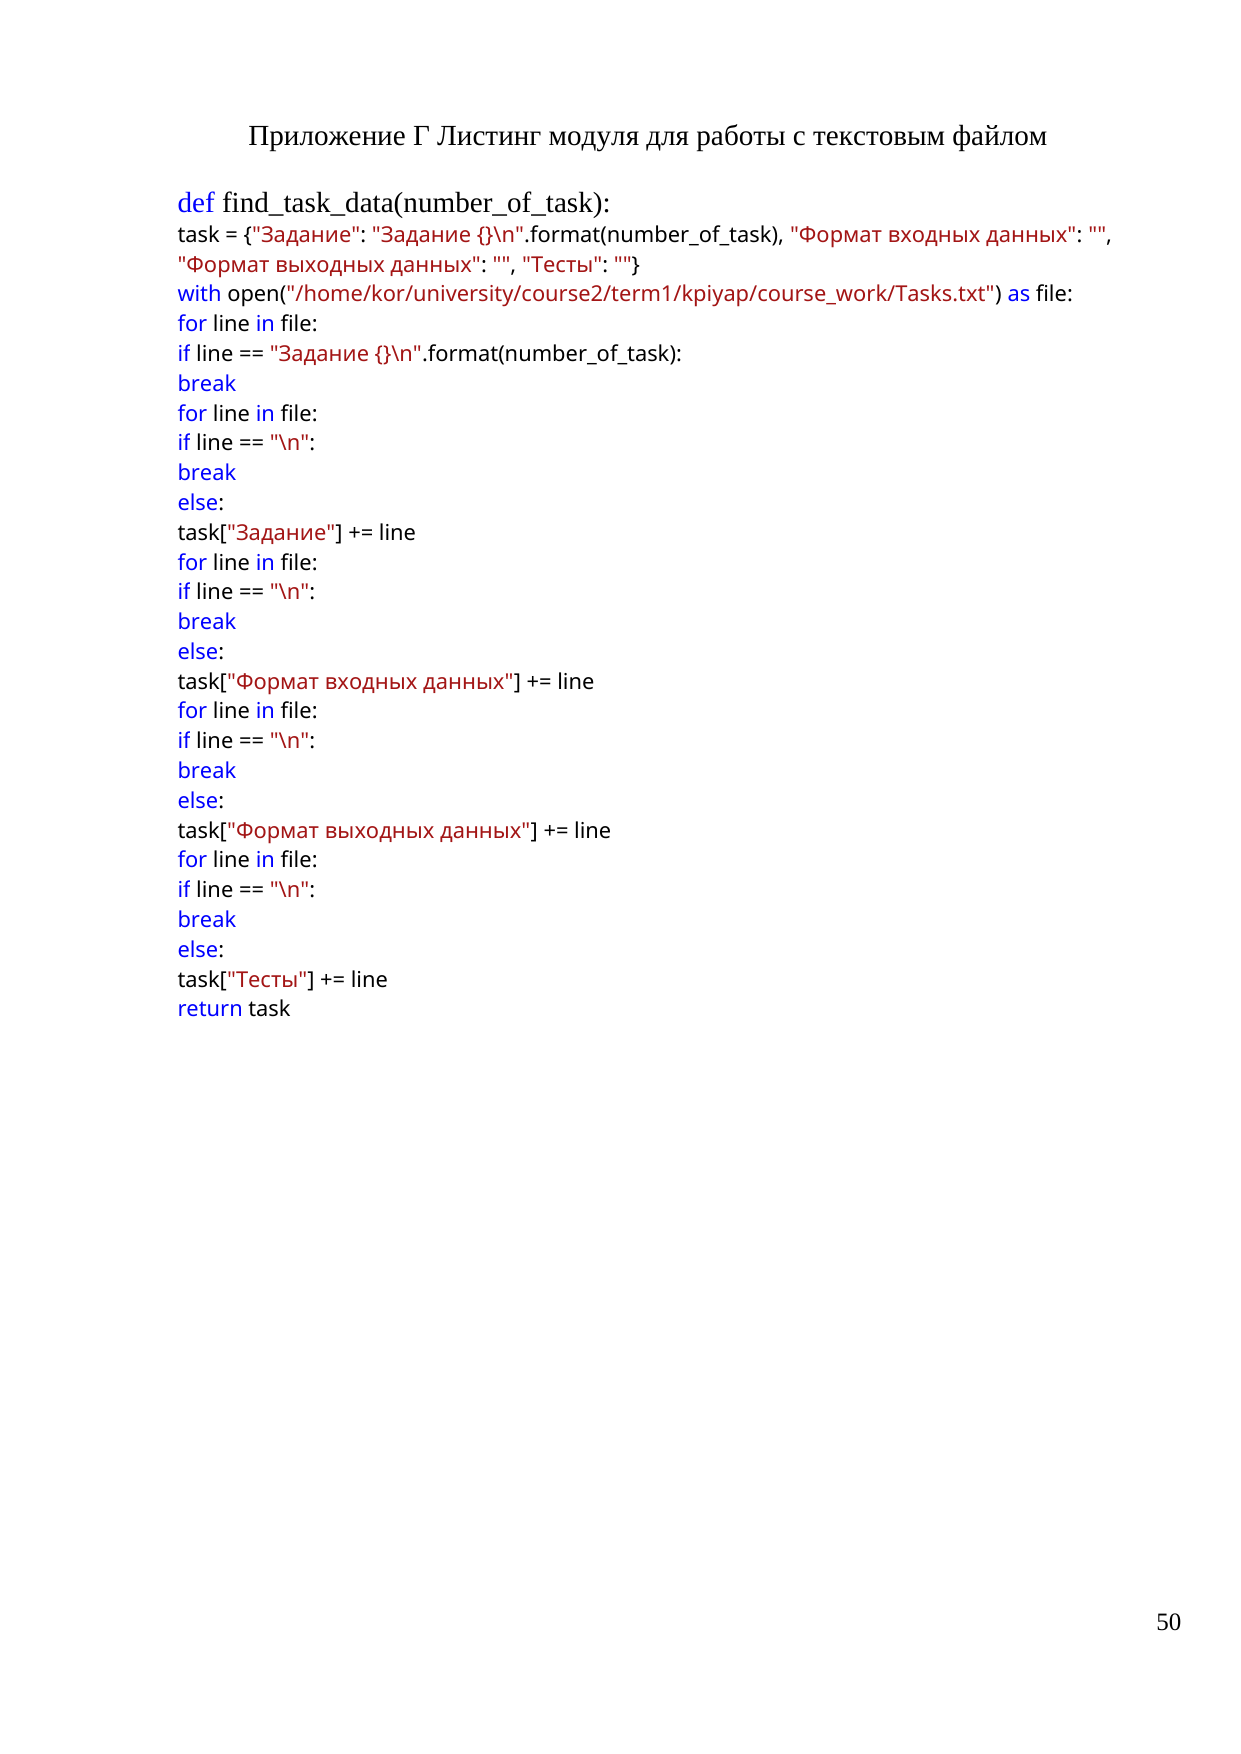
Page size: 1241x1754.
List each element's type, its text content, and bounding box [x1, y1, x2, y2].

text Приложение Г Листинг модуля для работы с текстовым файлом [177, 118, 1181, 152]
text for line in file: [177, 397, 1181, 427]
text break [177, 755, 1181, 785]
text if line == "\n": [177, 427, 1181, 457]
text for line in file: [177, 844, 1181, 874]
text task = {"Задание": "Задание {}\n".format(number_of_task), "Формат входных данных": "", "Формат выходных данных": "", "Тесты": ""} [177, 219, 1181, 278]
text for line in file: [177, 308, 1181, 338]
text task["Формат выходных данных"] += line [177, 814, 1181, 844]
text else: [177, 636, 1181, 666]
text else: [177, 785, 1181, 814]
text break [177, 904, 1181, 934]
text if line == "\n": [177, 874, 1181, 904]
text if line == "Задание {}\n".format(number_of_task): [177, 338, 1181, 368]
text else: [177, 487, 1181, 517]
text else: [177, 934, 1181, 963]
text break [177, 457, 1181, 487]
text if line == "\n": [177, 725, 1181, 755]
text break [177, 368, 1181, 397]
text task["Формат входных данных"] += line [177, 666, 1181, 695]
text for line in file: [177, 546, 1181, 576]
text def find_task_data(number_of_task): [177, 185, 1181, 219]
text for line in file: [177, 695, 1181, 725]
text if line == "\n": [177, 576, 1181, 606]
text task["Тесты"] += line [177, 963, 1181, 993]
text task["Задание"] += line [177, 517, 1181, 546]
text break [177, 606, 1181, 636]
text return task [177, 993, 1181, 1023]
text with open("/home/kor/university/course2/term1/kpiyap/course_work/Tasks.txt") as file: [177, 278, 1181, 308]
